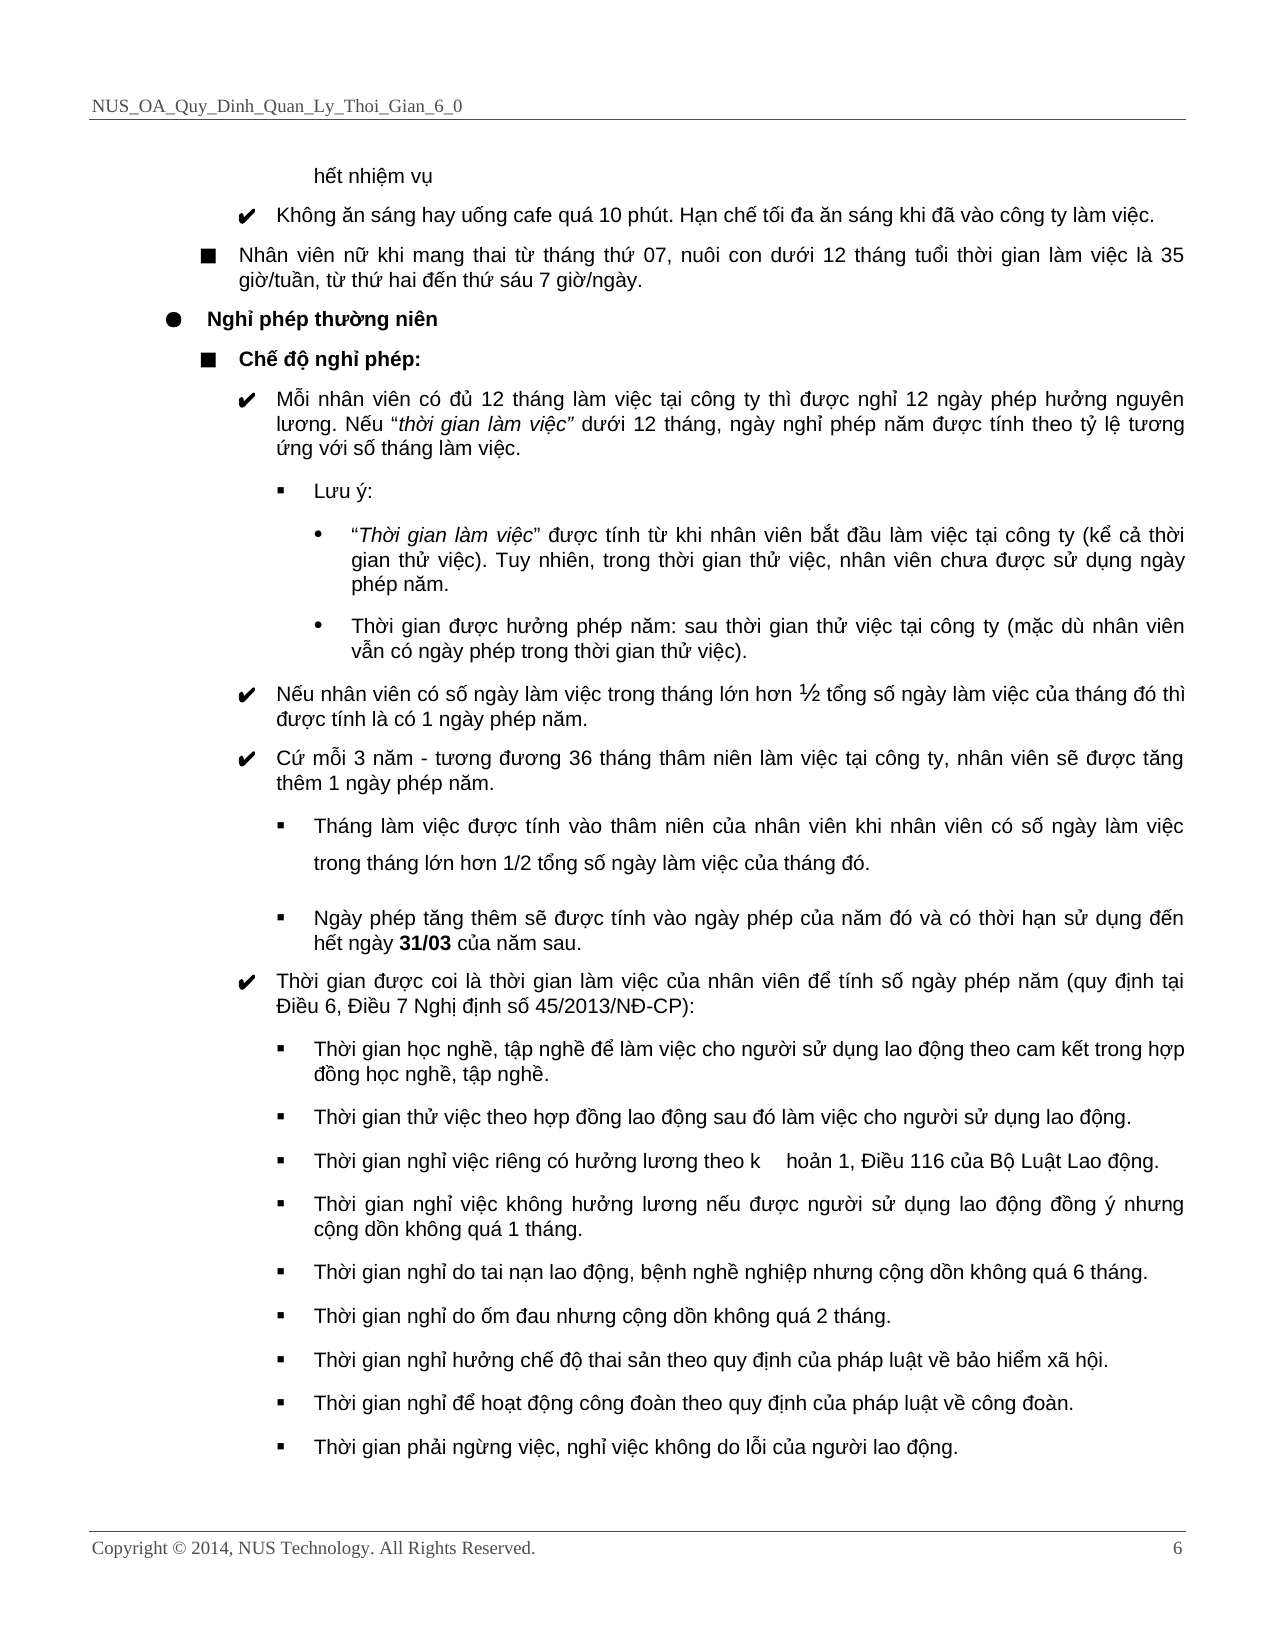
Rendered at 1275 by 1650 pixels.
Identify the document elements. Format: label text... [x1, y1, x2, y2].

list Thời gian nghỉ do ốm đau nhưng cộng dồn không quá 2 tháng. [276, 1300, 1186, 1329]
list Thời gian được hưởng phép năm: sau thời gian thử việc tại công ty (mặc dù nhân viên vẫn có ngày phép trong thời gian thử việc). [313, 611, 1186, 663]
list Thời gian thử việc theo hợp đồng lao động sau đó làm việc cho người sử dụng lao động. [276, 1101, 1186, 1130]
list hết nhiệm vụ [276, 164, 1186, 188]
list “Thời gian làm việc” được tính từ khi nhân viên bắt đầu làm việc tại công ty (kể cả thời gian thử việc). Tuy nhiên, trong thời gian thử việc, nhân viên chưa được sử dụng ngày phép năm. [313, 519, 1186, 596]
list Thời gian nghỉ việc riêng có hưởng lương theo k hoản 1, Điều 116 của Bộ Luật Lao động. [276, 1145, 1186, 1173]
list Chế độ nghỉ phép: [201, 347, 1186, 372]
list Thời gian nghỉ việc không hưởng lương nếu được người sử dụng lao động đồng ý nhưng cộng dồn không quá 1 tháng. [276, 1188, 1186, 1241]
list Cứ mỗi 3 năm - tương đương 36 tháng thâm niên làm việc tại công ty, nhân viên sẽ được tăng thêm 1 ngày phép năm. [238, 746, 1186, 795]
list Thời gian được coi là thời gian làm việc của nhân viên để tính số ngày phép năm (quy định tại Điều 6, Điều 7 Nghị định số 45/2013/NĐ-CP): [238, 969, 1186, 1018]
list Thời gian học nghề, tập nghề để làm việc cho người sử dụng lao động theo cam kết trong hợp đồng học nghề, tập nghề. [276, 1033, 1186, 1086]
list Ngày phép tăng thêm sẽ được tính vào ngày phép của năm đó và có thời hạn sử dụng đến hết ngày 31/03 của năm sau. [276, 902, 1186, 954]
list Nghỉ phép thường niên [163, 307, 1186, 332]
list Thời gian nghỉ để hoạt động công đoàn theo quy định của pháp luật về công đoàn. [276, 1387, 1186, 1416]
list Tháng làm việc được tính vào thâm niên của nhân viên khi nhân viên có số ngày làm việc trong tháng lớn hơn 1/2 tổng số ngày làm việc của tháng đó. [276, 810, 1186, 875]
list Thời gian phải ngừng việc, nghỉ việc không do lỗi của người lao động. [276, 1431, 1186, 1460]
list Nếu nhân viên có số ngày làm việc trong tháng lớn hơn ½ tổng số ngày làm việc của tháng đó thì được tính là có 1 ngày phép năm. [238, 678, 1186, 731]
list Lưu ý: [276, 475, 1186, 504]
list Nhân viên nữ khi mang thai từ tháng thứ 07, nuôi con dưới 12 tháng tuổi thời gian làm việc là 35 giờ/tuần, từ thứ hai đến thứ sáu 7 giờ/ngày. [201, 243, 1186, 292]
list Thời gian nghỉ hưởng chế độ thai sản theo quy định của pháp luật về bảo hiểm xã hội. [276, 1344, 1186, 1372]
list Mỗi nhân viên có đủ 12 tháng làm việc tại công ty thì được nghỉ 12 ngày phép hưởng nguyên lương. Nếu “thời gian làm việc” dưới 12 tháng, ngày nghỉ phép năm được tính theo tỷ lệ tương ứng với số tháng làm việc. [238, 387, 1186, 460]
list Không ăn sáng hay uống cafe quá 10 phút. Hạn chế tối đa ăn sáng khi đã vào công ty làm việc. [238, 203, 1186, 228]
list Thời gian nghỉ do tai nạn lao động, bệnh nghề nghiệp nhưng cộng dồn không quá 6 tháng. [276, 1256, 1186, 1285]
